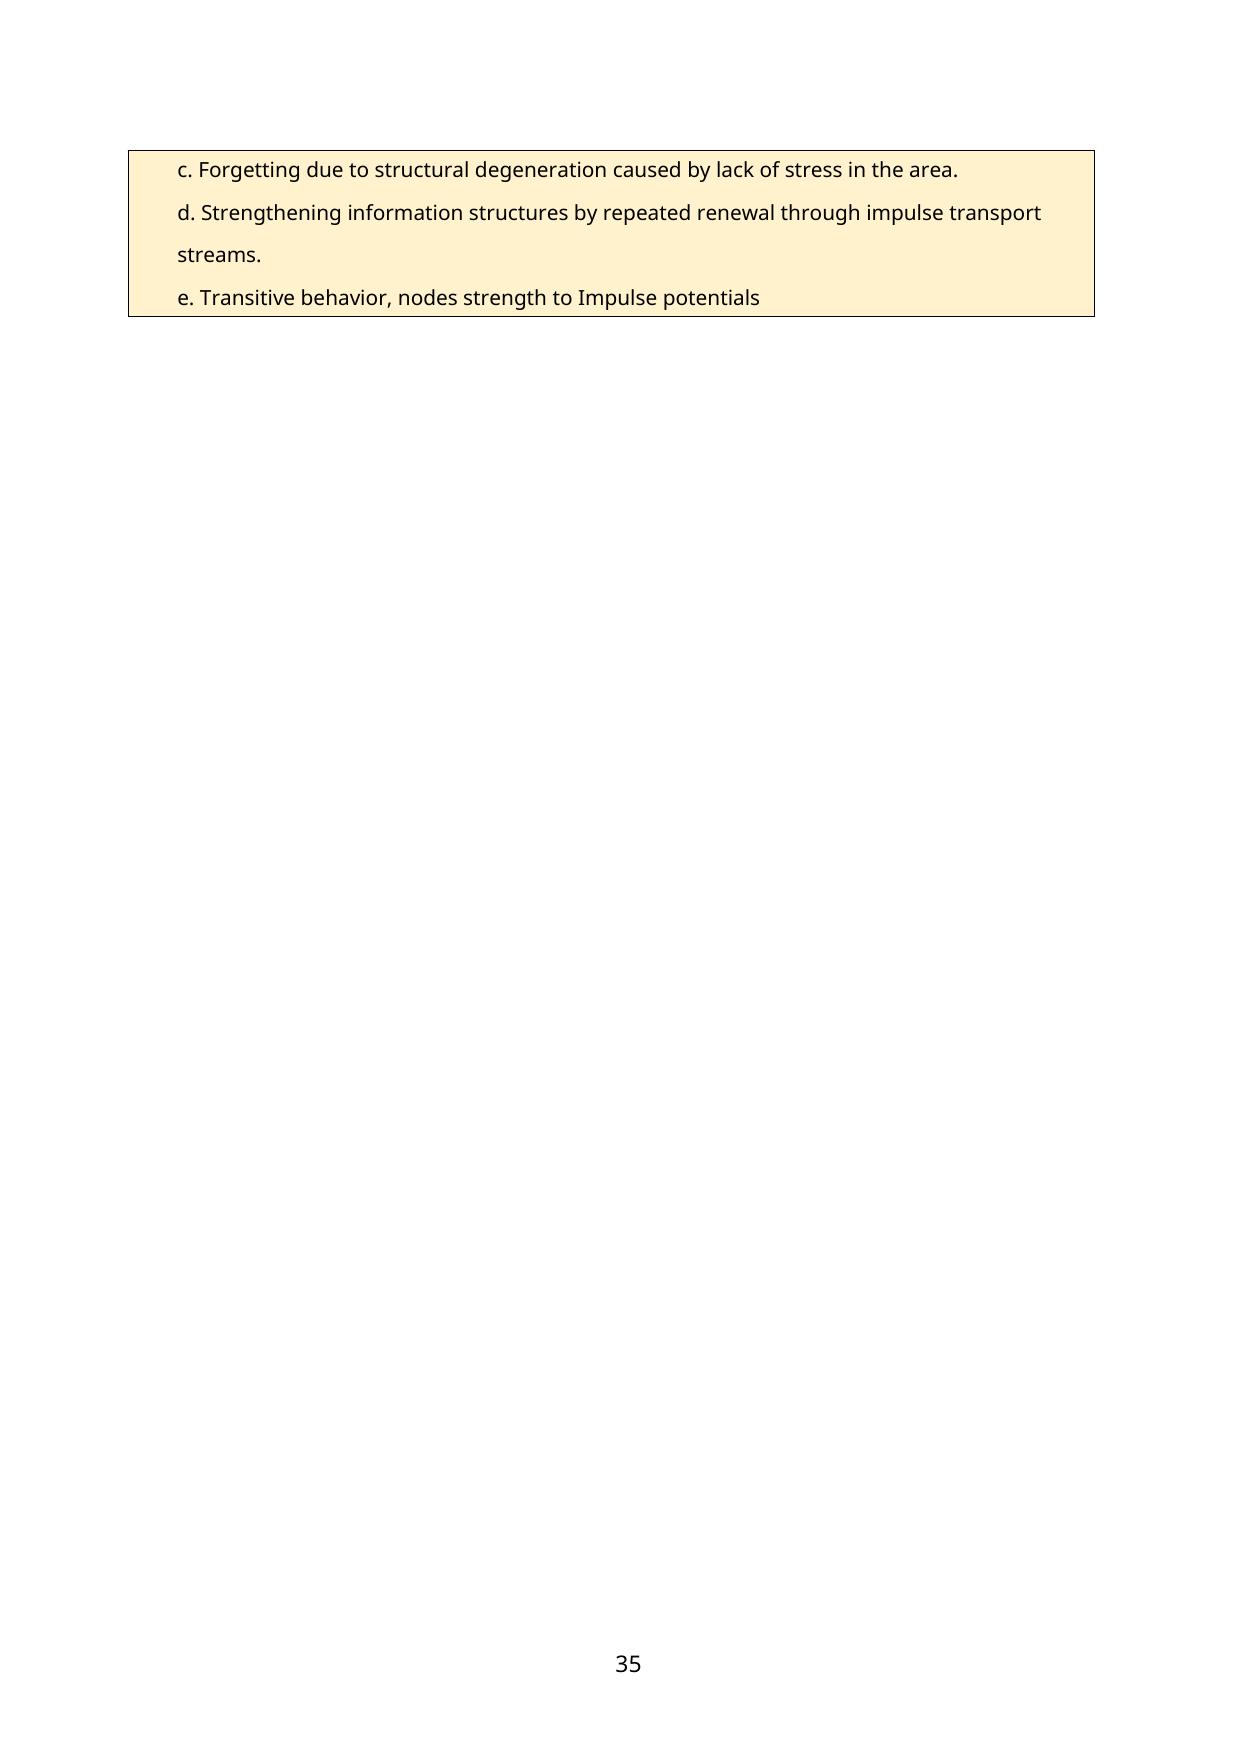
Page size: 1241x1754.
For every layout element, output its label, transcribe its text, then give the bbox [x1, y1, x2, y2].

text e. Transitive behavior, nodes strength to Impulse potentials [129, 278, 1094, 316]
text d. Strengthening information structures by repeated renewal through impulse transport streams. [129, 193, 1094, 269]
text c. Forgetting due to structural degeneration caused by lack of stress in the area. [129, 151, 1094, 184]
